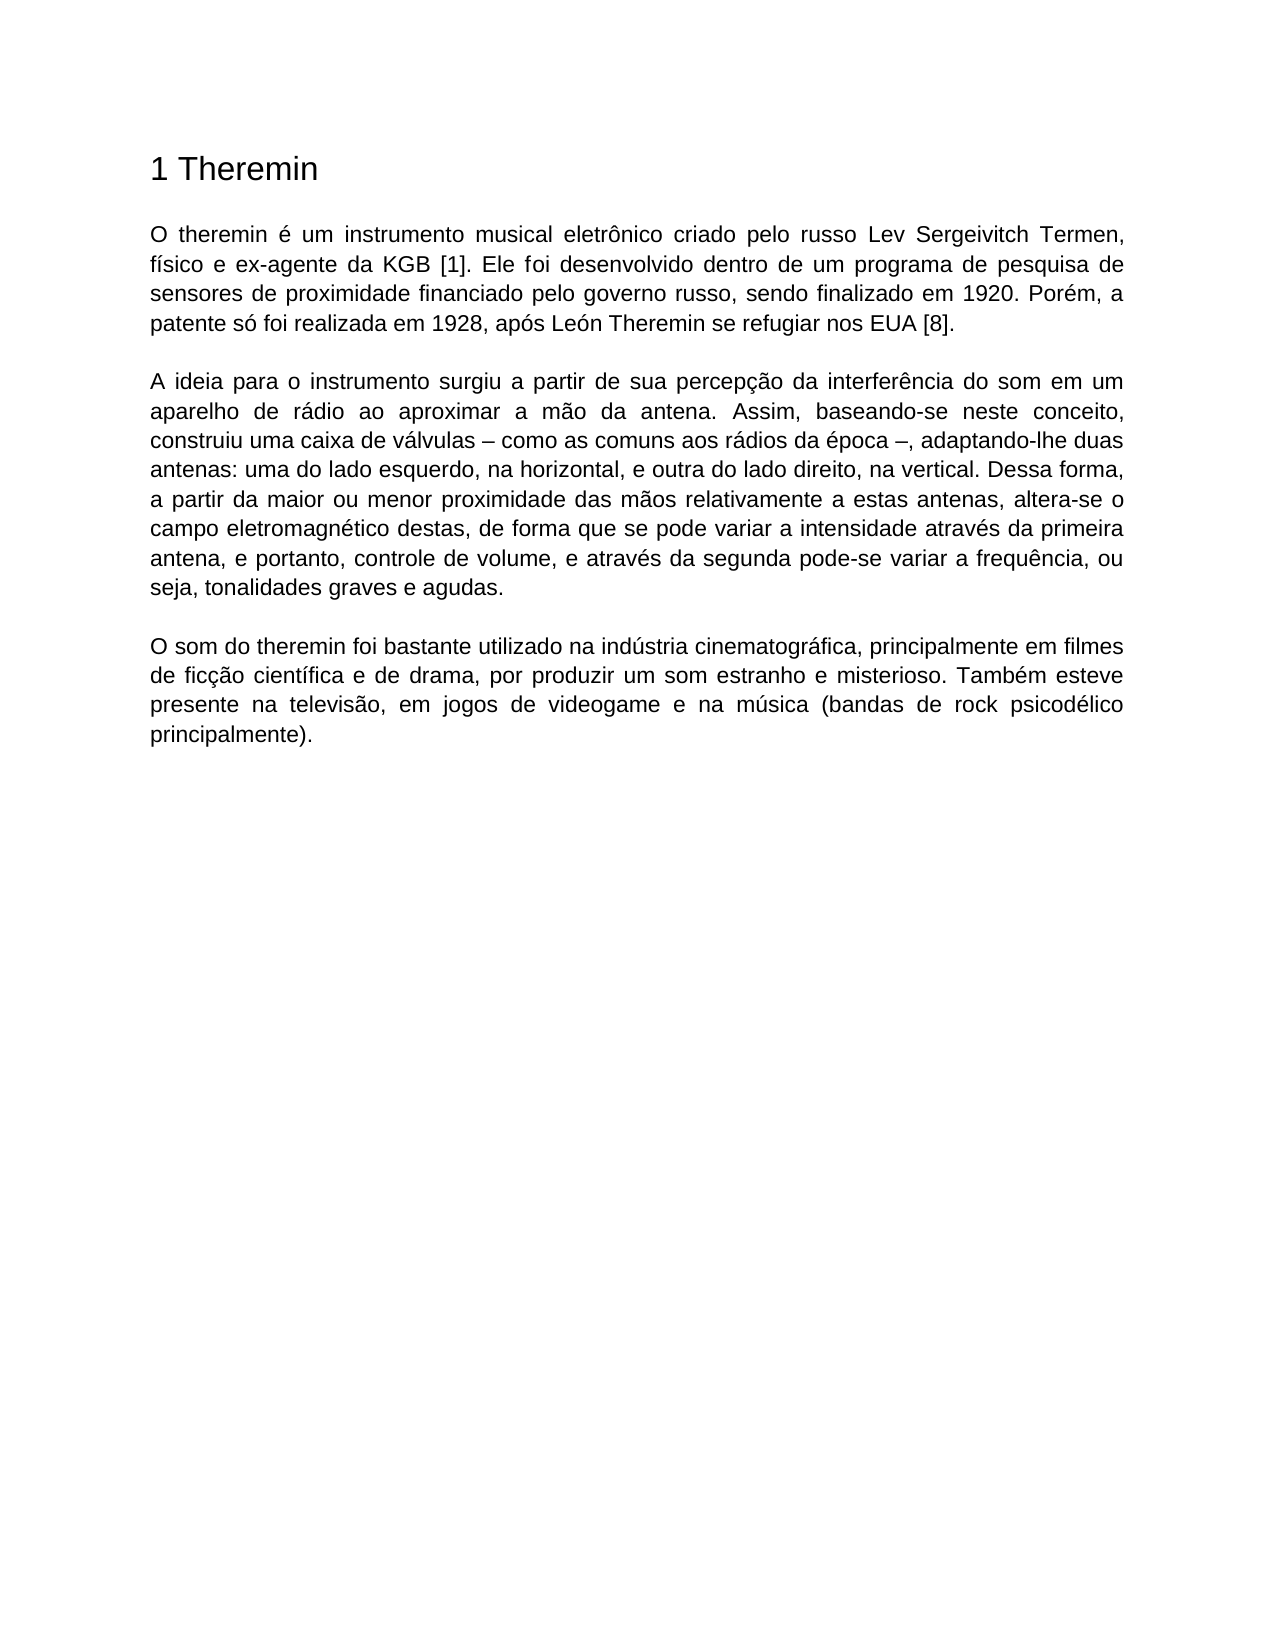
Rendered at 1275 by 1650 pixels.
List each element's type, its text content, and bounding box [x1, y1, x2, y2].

subtitle 1 Theremin [150, 150, 1125, 187]
text A ideia para o instrumento surgiu a partir de sua percepção da interferência do som em um aparelho de rádio ao aproximar a mão da antena. Assim, baseando-se neste conceito, construiu uma caixa de válvulas – como as comuns aos rádios da época –, adaptando-lhe duas antenas: uma do lado esquerdo, na horizontal, e outra do lado direito, na vertical. Dessa forma, a partir da maior ou menor proximidade das mãos relativamente a estas antenas, altera-se o campo eletromagnético destas, de forma que se pode variar a intensidade através da primeira antena, e portanto, controle de volume, e através da segunda pode-se variar a frequência, ou seja, tonalidades graves e agudas. [150, 369, 1125, 600]
text O som do theremin foi bastante utilizado na indústria cinematográfica, principalmente em filmes de ficção científica e de drama, por produzir um som estranho e misterioso. Também esteve presente na televisão, em jogos de videogame e na música (bandas de rock psicodélico principalmente). [150, 633, 1125, 747]
text O theremin é um instrumento musical eletrônico criado pelo russo Lev Sergeivitch Termen, físico e ex-agente da KGB [1]. Ele foi desenvolvido dentro de um programa de pesquisa de sensores de proximidade financiado pelo governo russo, sendo finalizado em 1920. Porém, a patente só foi realizada em 1928, após León Theremin se refugiar nos EUA [8]. [150, 222, 1125, 336]
